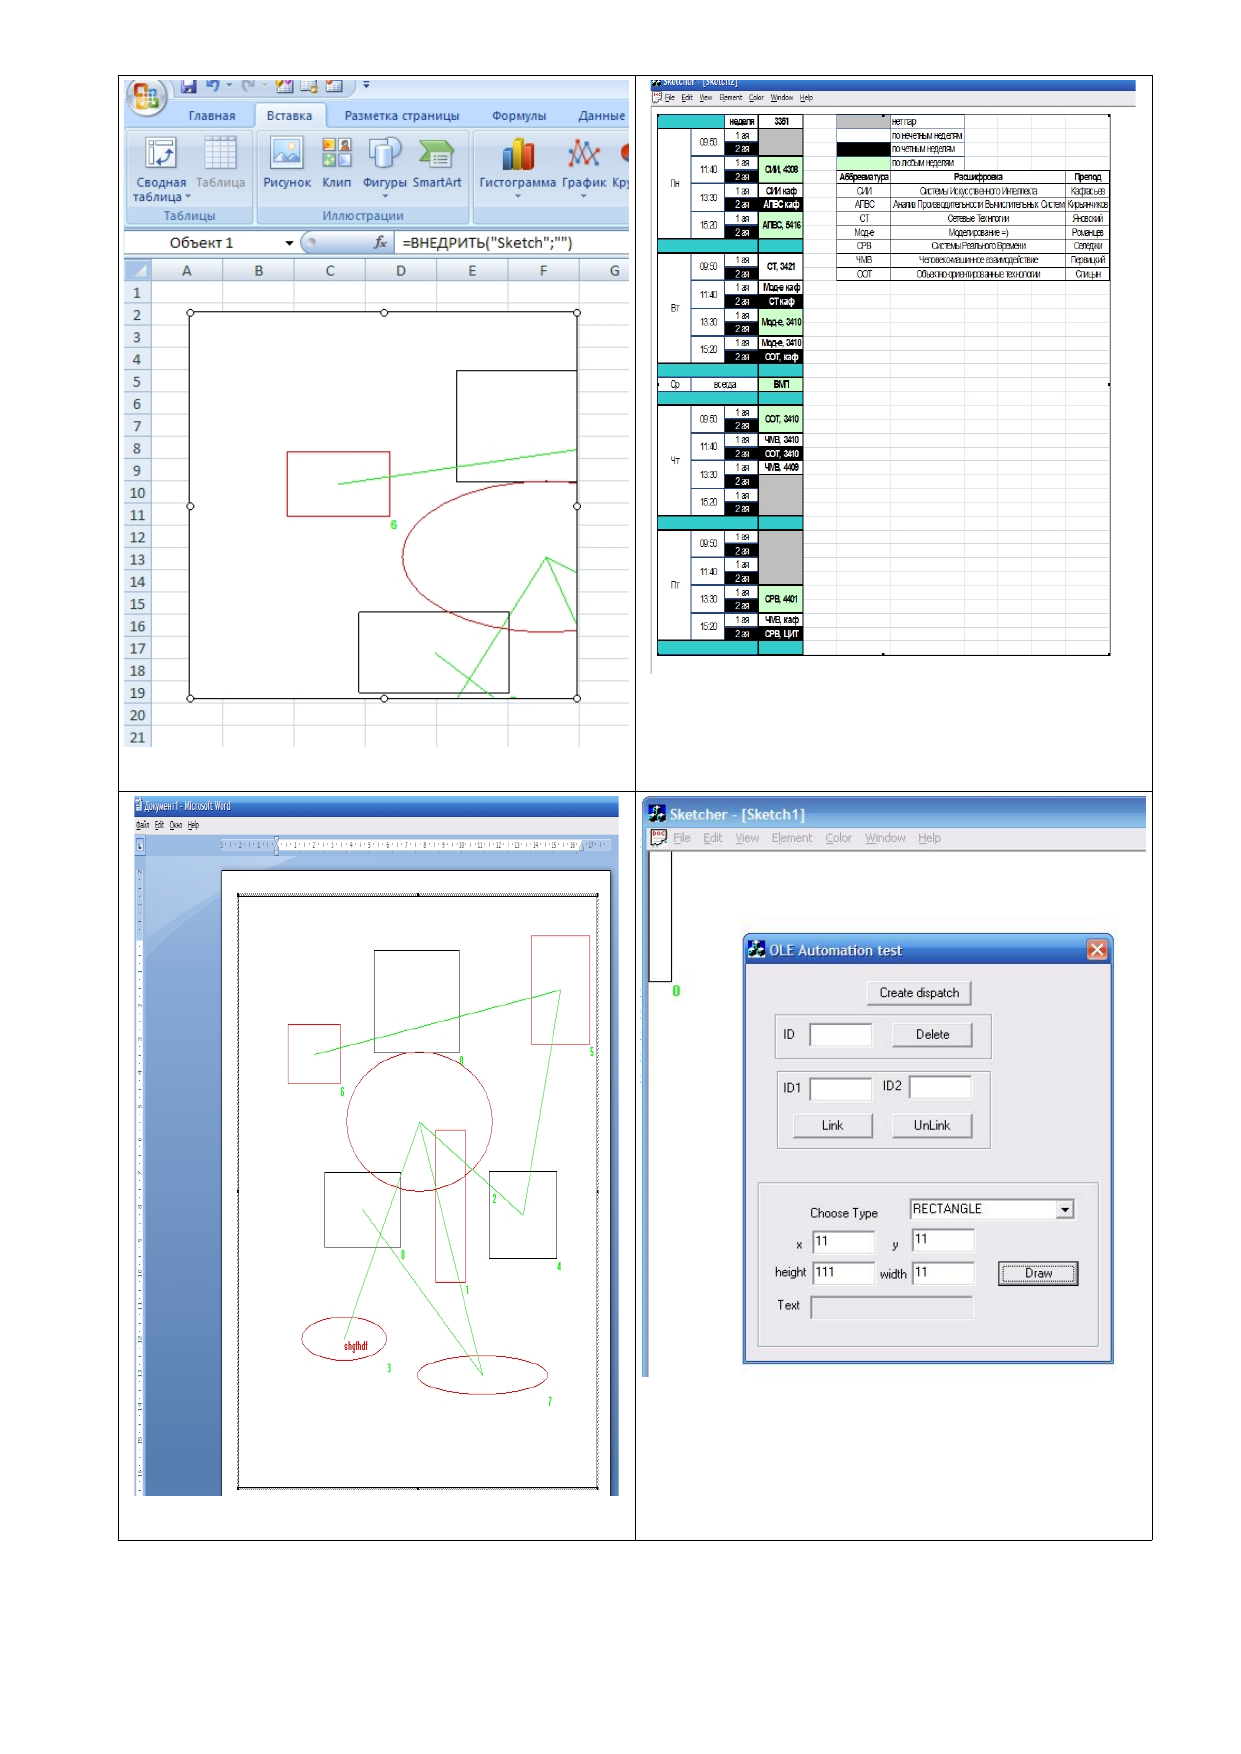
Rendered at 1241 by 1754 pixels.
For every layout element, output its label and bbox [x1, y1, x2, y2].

picture [134, 796, 619, 1496]
table_header [636, 76, 1152, 791]
picture [650, 80, 1136, 674]
table_cell [636, 792, 1152, 1539]
picture [640, 796, 1146, 1377]
picture [123, 80, 629, 747]
table_header [119, 76, 635, 791]
table_cell [119, 792, 635, 1539]
